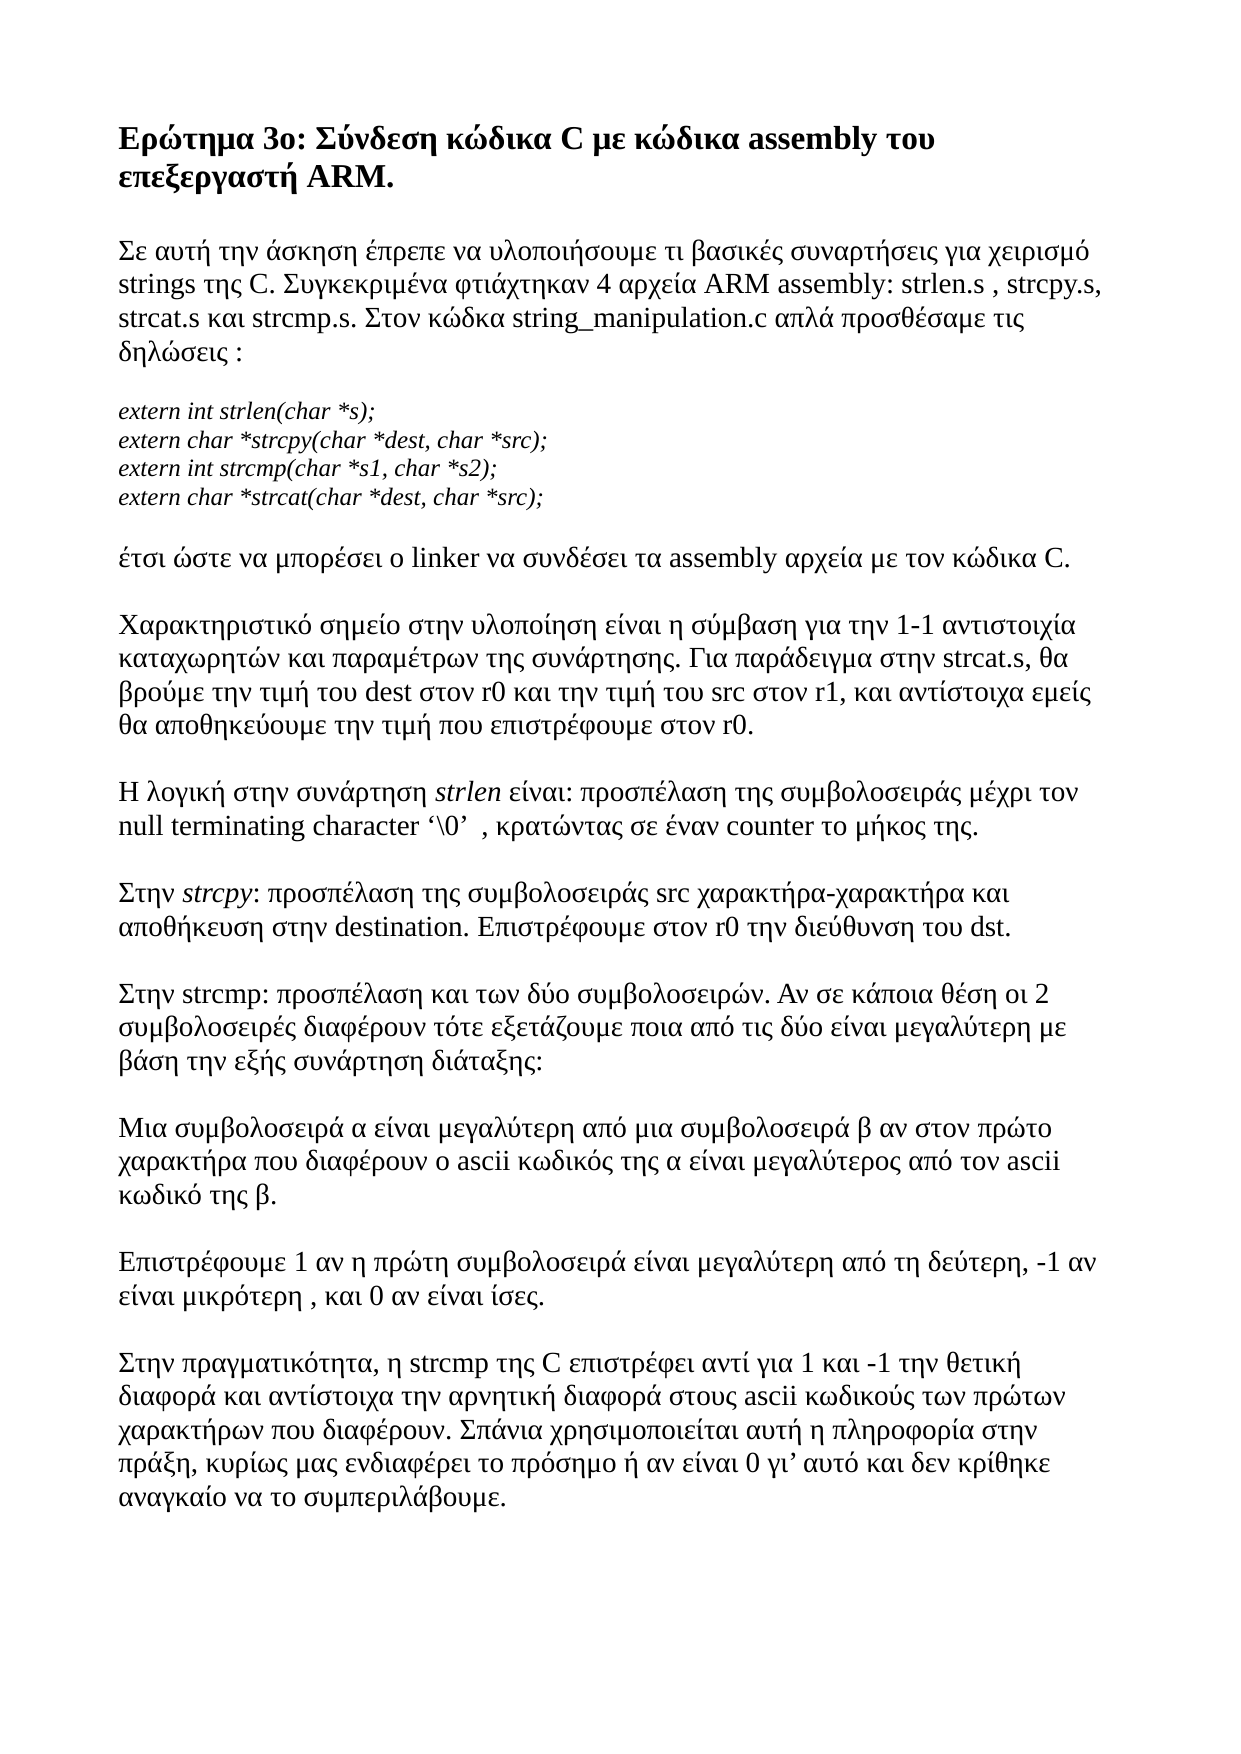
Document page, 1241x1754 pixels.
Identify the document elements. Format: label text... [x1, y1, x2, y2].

text Σε αυτή την άσκηση έπρεπε να υλοποιήσουμε τι βασικές συναρτήσεις για χειρισμό strings της C. Συγκεκριμένα φτιάχτηκαν 4 αρχεία ARM assembly: strlen.s , strcpy.s, strcat.s και strcmp.s. Στον κώδκα string_manipulation.c απλά προσθέσαμε τις δηλώσεις : [118, 233, 1122, 367]
text Ερώτημα 3ο: Σύνδεση κώδικα C με κώδικα assembly του επεξεργαστή ARM. [118, 118, 1122, 195]
text extern char *strcpy(char *dest, char *src); [118, 425, 1122, 453]
text έτσι ώστε να μπορέσει ο linker να συνδέσει τα assembly αρχεία με τον κώδικα C. [118, 540, 1122, 573]
text Στην strcmp: προσπέλαση και των δύο συμβολοσειρών. Αν σε κάποια θέση οι 2 συμβολοσειρές διαφέρουν τότε εξετάζουμε ποια από τις δύο είναι μεγαλύτερη με βάση την εξής συνάρτηση διάταξης: [118, 976, 1122, 1076]
text extern char *strcat(char *dest, char *src); [118, 482, 1122, 511]
text Μια συμβολοσειρά α είναι μεγαλύτερη από μια συμβολοσειρά β αν στον πρώτο χαρακτήρα που διαφέρουν ο ascii κωδικός της α είναι μεγαλύτερος από τον ascii κωδικό της β. [118, 1110, 1122, 1211]
text Στην πραγματικότητα, η strcmp της C επιστρέφει αντί για 1 και -1 την θετική διαφορά και αντίστοιχα την αρνητική διαφορά στους ascii κωδικούς των πρώτων χαρακτήρων που διαφέρουν. Σπάνια χρησιμοποιείται αυτή η πληροφορία στην πράξη, κυρίως μας ενδιαφέρει το πρόσημο ή αν είναι 0 γι’ αυτό και δεν κρίθηκε αναγκαίο να το συμπεριλάβουμε. [118, 1345, 1122, 1512]
text Επιστρέφουμε 1 αν η πρώτη συμβολοσειρά είναι μεγαλύτερη από τη δεύτερη, -1 αν είναι μικρότερη , και 0 αν είναι ίσες. [118, 1244, 1122, 1311]
text Η λογική στην συνάρτηση strlen είναι: προσπέλαση της συμβολοσειράς μέχρι τον null terminating character ‘\0’ , κρατώντας σε έναν counter το μήκος της. [118, 774, 1122, 842]
text extern int strcmp(char *s1, char *s2); [118, 453, 1122, 482]
text Χαρακτηριστικό σημείο στην υλοποίηση είναι η σύμβαση για την 1-1 αντιστοιχία καταχωρητών και παραμέτρων της συνάρτησης. Για παράδειγμα στην strcat.s, θα βρούμε την τιμή του dest στον r0 και την τιμή του src στον r1, και αντίστοιχα εμείς θα αποθηκεύουμε την τιμή που επιστρέφουμε στον r0. [118, 607, 1122, 741]
text Στην strcpy: προσπέλαση της συμβολοσειράς src χαρακτήρα-χαρακτήρα και αποθήκευση στην destination. Επιστρέφουμε στον r0 την διεύθυνση του dst. [118, 875, 1122, 942]
text extern int strlen(char *s); [118, 396, 1122, 425]
